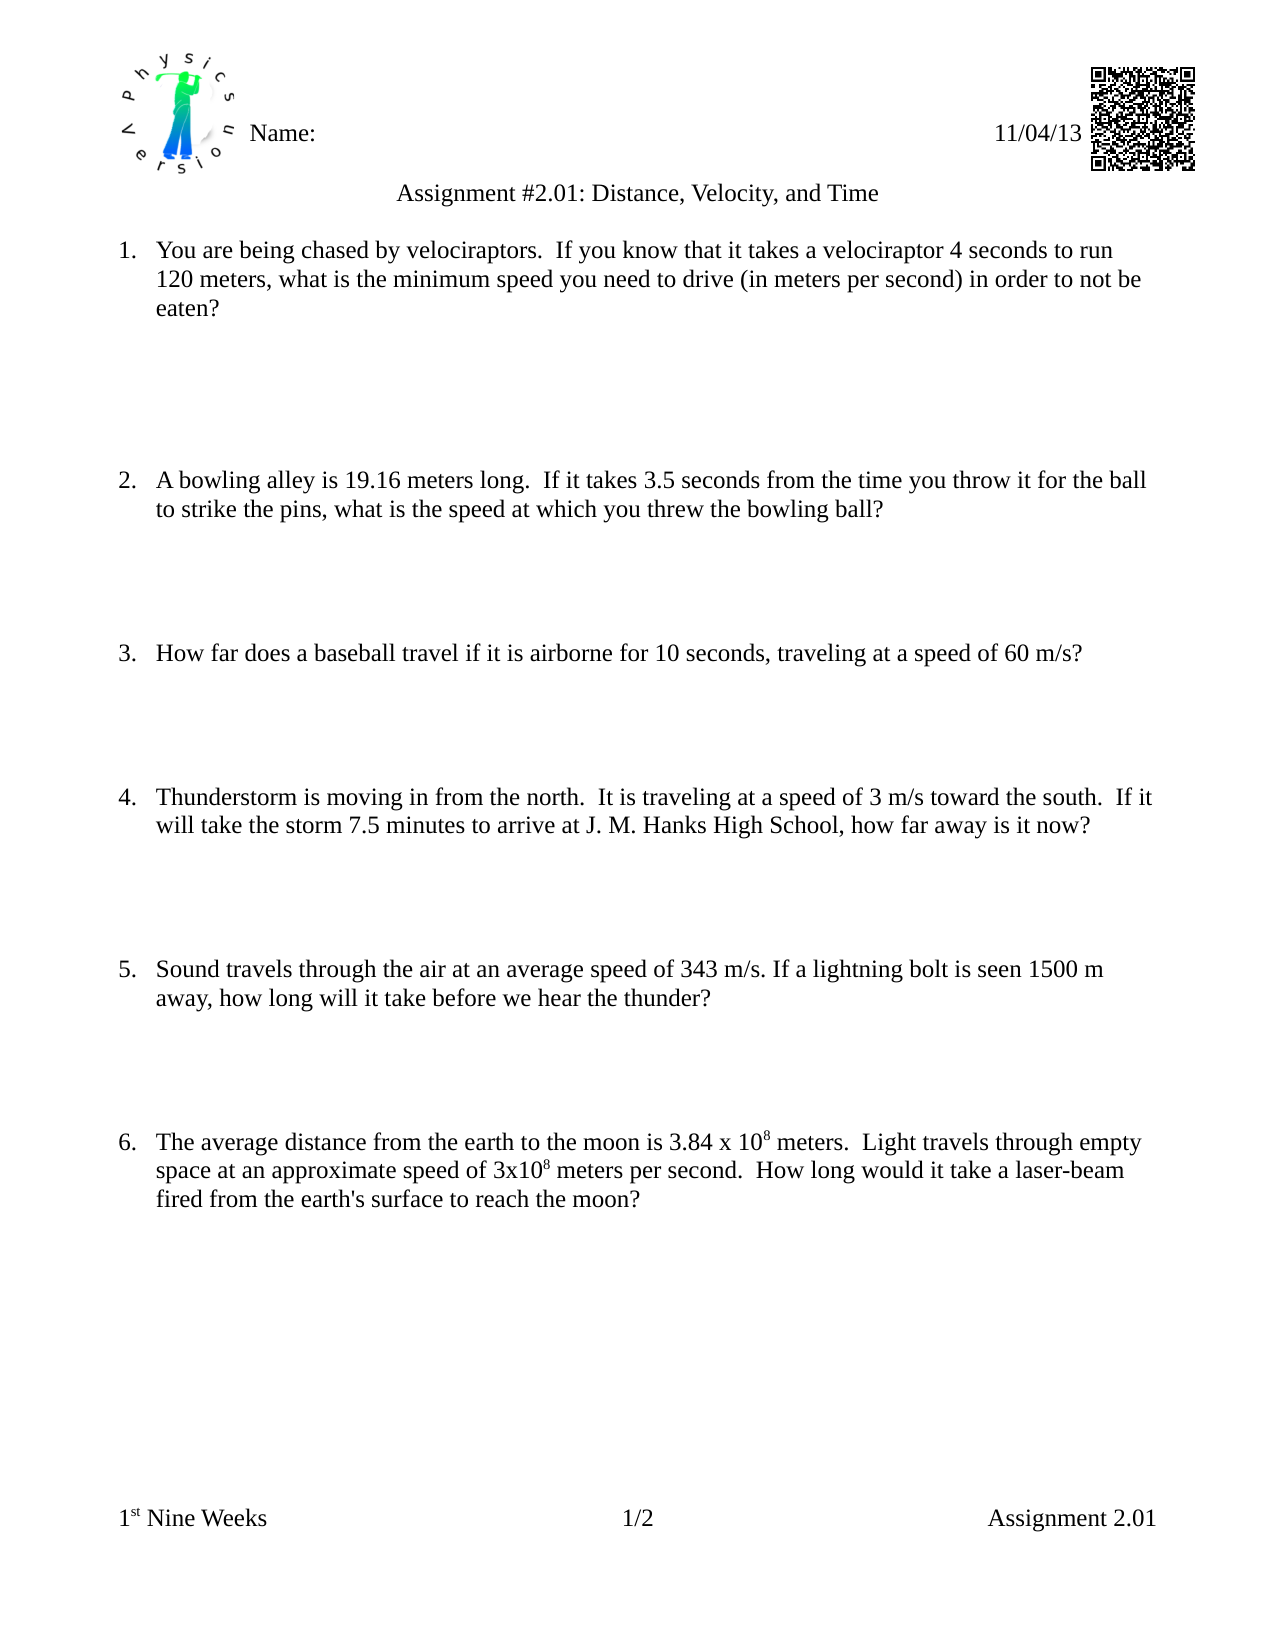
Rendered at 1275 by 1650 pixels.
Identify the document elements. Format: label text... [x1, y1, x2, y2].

list Thunderstorm is moving in from the north. It is traveling at a speed of 3 m/s toward the south. If it will take the storm 7.5 minutes to arrive at J. M. Hanks High School, how far away is it now? [118, 782, 1157, 839]
list Sound travels through the air at an average speed of 343 m/s. If a lightning bolt is seen 1500 m away, how long will it take before we hear the thunder? [118, 954, 1157, 1012]
list The average distance from the earth to the moon is 3.84 x 108 meters. Light travels through empty space at an approximate speed of 3x108 meters per second. How long would it take a laser-beam fired from the earth's surface to reach the moon? [118, 1127, 1157, 1213]
list You are being chased by velociraptors. If you know that it takes a velociraptor 4 seconds to run 120 meters, what is the minimum speed you need to drive (in meters per second) in order to not be eaten? [118, 236, 1157, 322]
text Assignment #2.01: Distance, Velocity, and Time [118, 176, 1157, 207]
list How far does a baseball travel if it is airborne for 10 seconds, traveling at a speed of 60 m/s? [118, 638, 1157, 667]
picture [1082, 58, 1203, 179]
list A bowling alley is 19.16 meters long. If it takes 3.5 seconds from the time you throw it for the ball to strike the pins, what is the speed at which you threw the bowling ball? [118, 466, 1157, 523]
picture [121, 53, 235, 174]
